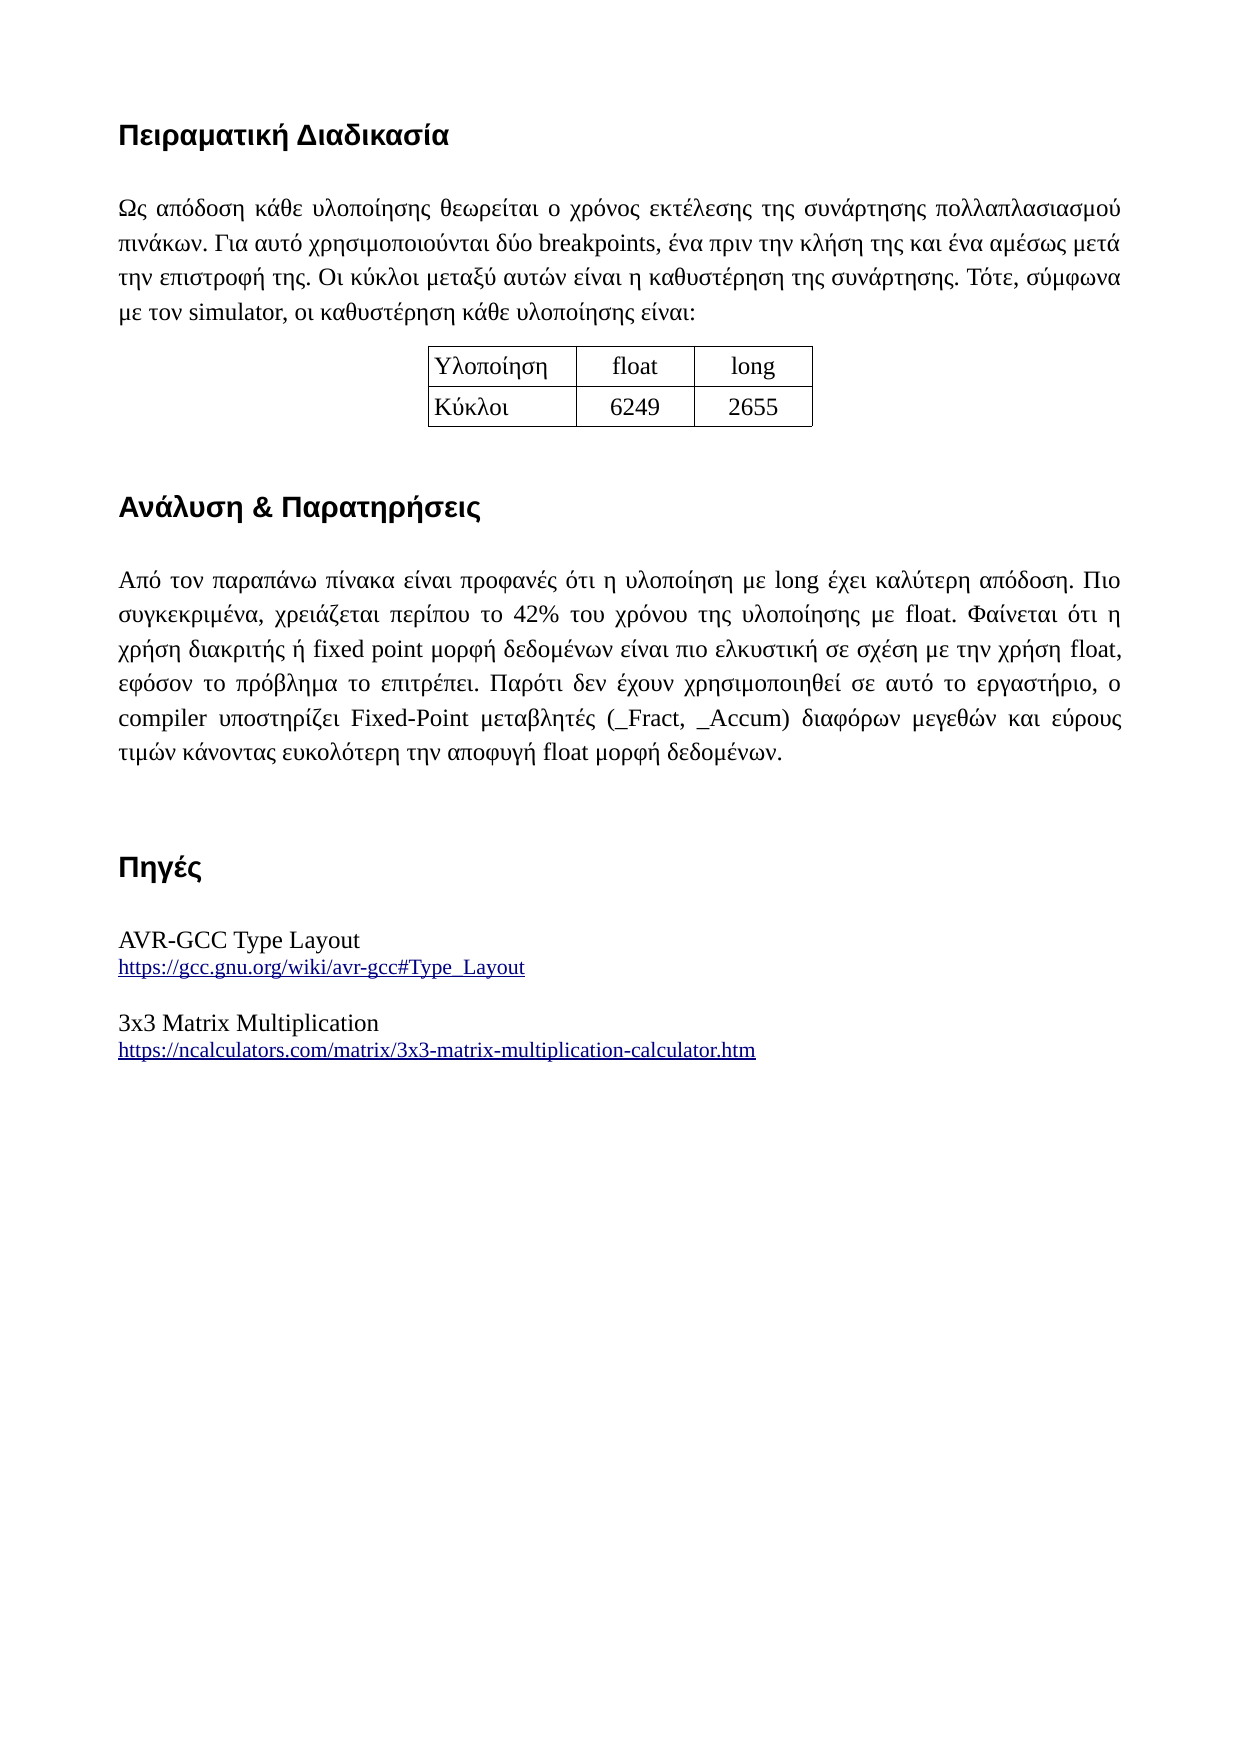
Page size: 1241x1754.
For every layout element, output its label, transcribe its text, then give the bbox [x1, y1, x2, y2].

subtitle Ανάλυση & Παρατηρήσεις [118, 490, 1122, 524]
subtitle Πειραματική Διαδικασία [118, 118, 1122, 152]
table_header Υλοποίηση [429, 347, 576, 386]
text AVR-GCC Type Layout [118, 925, 1122, 954]
text Ως απόδοση κάθε υλοποίησης θεωρείται ο χρόνος εκτέλεσης της συνάρτησης πολλαπλασιασμού πινάκων. Για αυτό χρησιμοποιούνται δύο breakpoints, ένα πριν την κλήση της και ένα αμέσως μετά την επιστροφή της. Οι κύκλοι μεταξύ αυτών είναι η καθυστέρηση της συνάρτησης. Τότε, σύμφωνα με τον simulator, οι καθυστέρηση κάθε υλοποίησης είναι: [118, 193, 1122, 325]
text 3x3 Matrix Multiplication [118, 1008, 1122, 1037]
table_header long [695, 347, 812, 386]
text Από τον παραπάνω πίνακα είναι προφανές ότι η υλοποίηση με long έχει καλύτερη απόδοση. Πιο συγκεκριμένα, χρειάζεται περίπου το 42% του χρόνου της υλοποίησης με float. Φαίνεται ότι η χρήση διακριτής ή fixed point μορφή δεδομένων είναι πιο ελκυστική σε σχέση με την χρήση float, εφόσον το πρόβλημα το επιτρέπει. Παρότι δεν έχουν χρησιμοποιηθεί σε αυτό το εργαστήριο, ο compiler υποστηρίζει Fixed-Point μεταβλητές (_Fract, _Accum) διαφόρων μεγεθών και εύρους τιμών κάνοντας ευκολότερη την αποφυγή float μορφή δεδομένων. [118, 565, 1122, 766]
text https://ncalculators.com/matrix/3x3-matrix-multiplication-calculator.htm [118, 1037, 1122, 1062]
subtitle Πηγές [118, 850, 1122, 884]
table_header float [577, 347, 694, 386]
table_cell 2655 [695, 387, 812, 426]
text https://gcc.gnu.org/wiki/avr-gcc#Type_Layout [118, 954, 1122, 979]
table_cell Κύκλοι [429, 387, 576, 426]
table_cell 6249 [577, 387, 694, 426]
